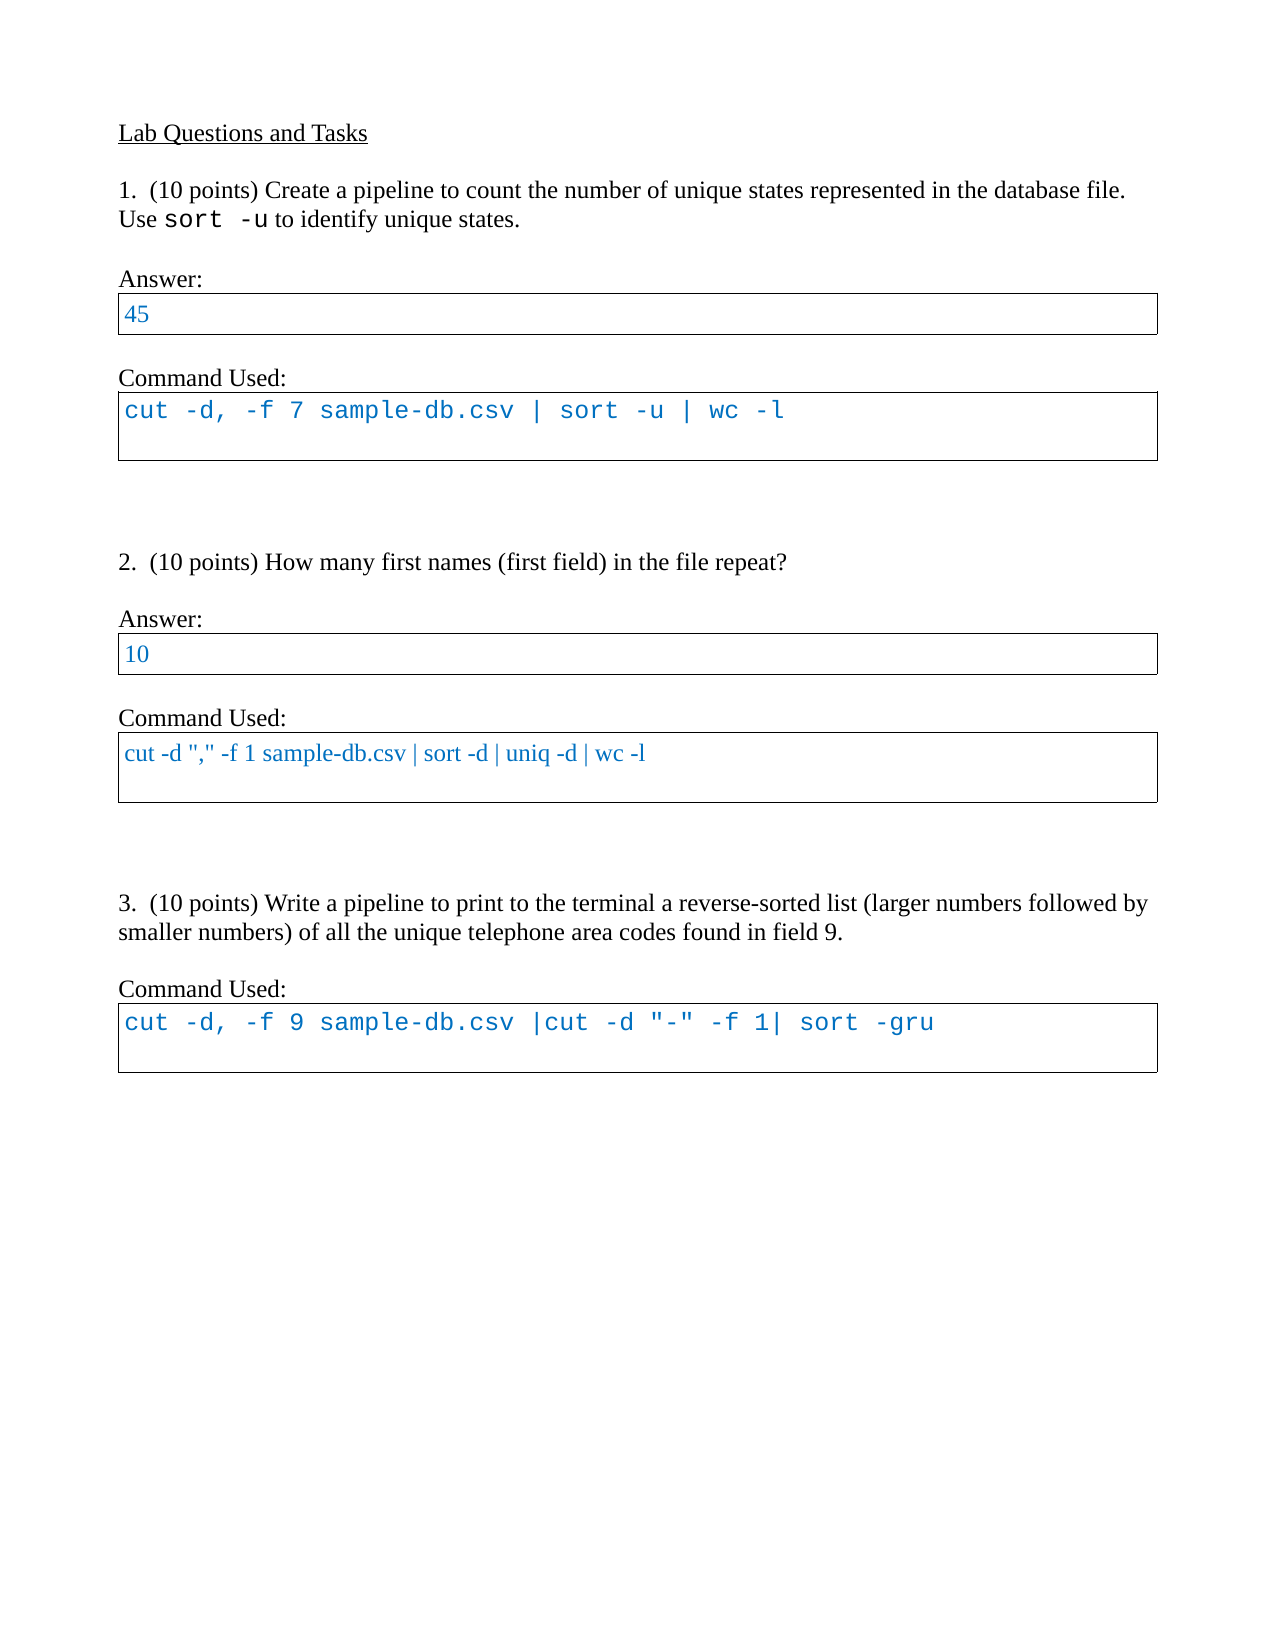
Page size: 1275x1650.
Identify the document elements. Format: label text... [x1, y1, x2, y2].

text Command Used: [118, 363, 1157, 391]
table_header cut -d "," -f 1 sample-db.csv | sort -d | uniq -d | wc -l [119, 733, 1157, 801]
text Answer: [118, 604, 1157, 633]
text smaller numbers) of all the unique telephone area codes found in field 9. [118, 917, 1157, 946]
text Command Used: [118, 974, 1157, 1003]
text 1. (10 points) Create a pipeline to count the number of unique states represented in the database file. Use sort -u to identify unique states. [118, 176, 1157, 264]
table_header 10 [119, 634, 1157, 674]
text Command Used: [118, 703, 1157, 732]
table_header 45 [119, 294, 1157, 333]
text 2. (10 points) How many first names (first field) in the file repeat? [118, 547, 1157, 576]
table_header cut -d, -f 7 sample-db.csv | sort -u | wc -l [119, 393, 1157, 460]
text 3. (10 points) Write a pipeline to print to the terminal a reverse-sorted list (larger numbers followed by [118, 888, 1157, 917]
table_header cut -d, -f 9 sample-db.csv |cut -d "-" -f 1| sort -gru [119, 1004, 1157, 1072]
text Lab Questions and Tasks [118, 118, 1157, 147]
text Answer: [118, 264, 1157, 293]
